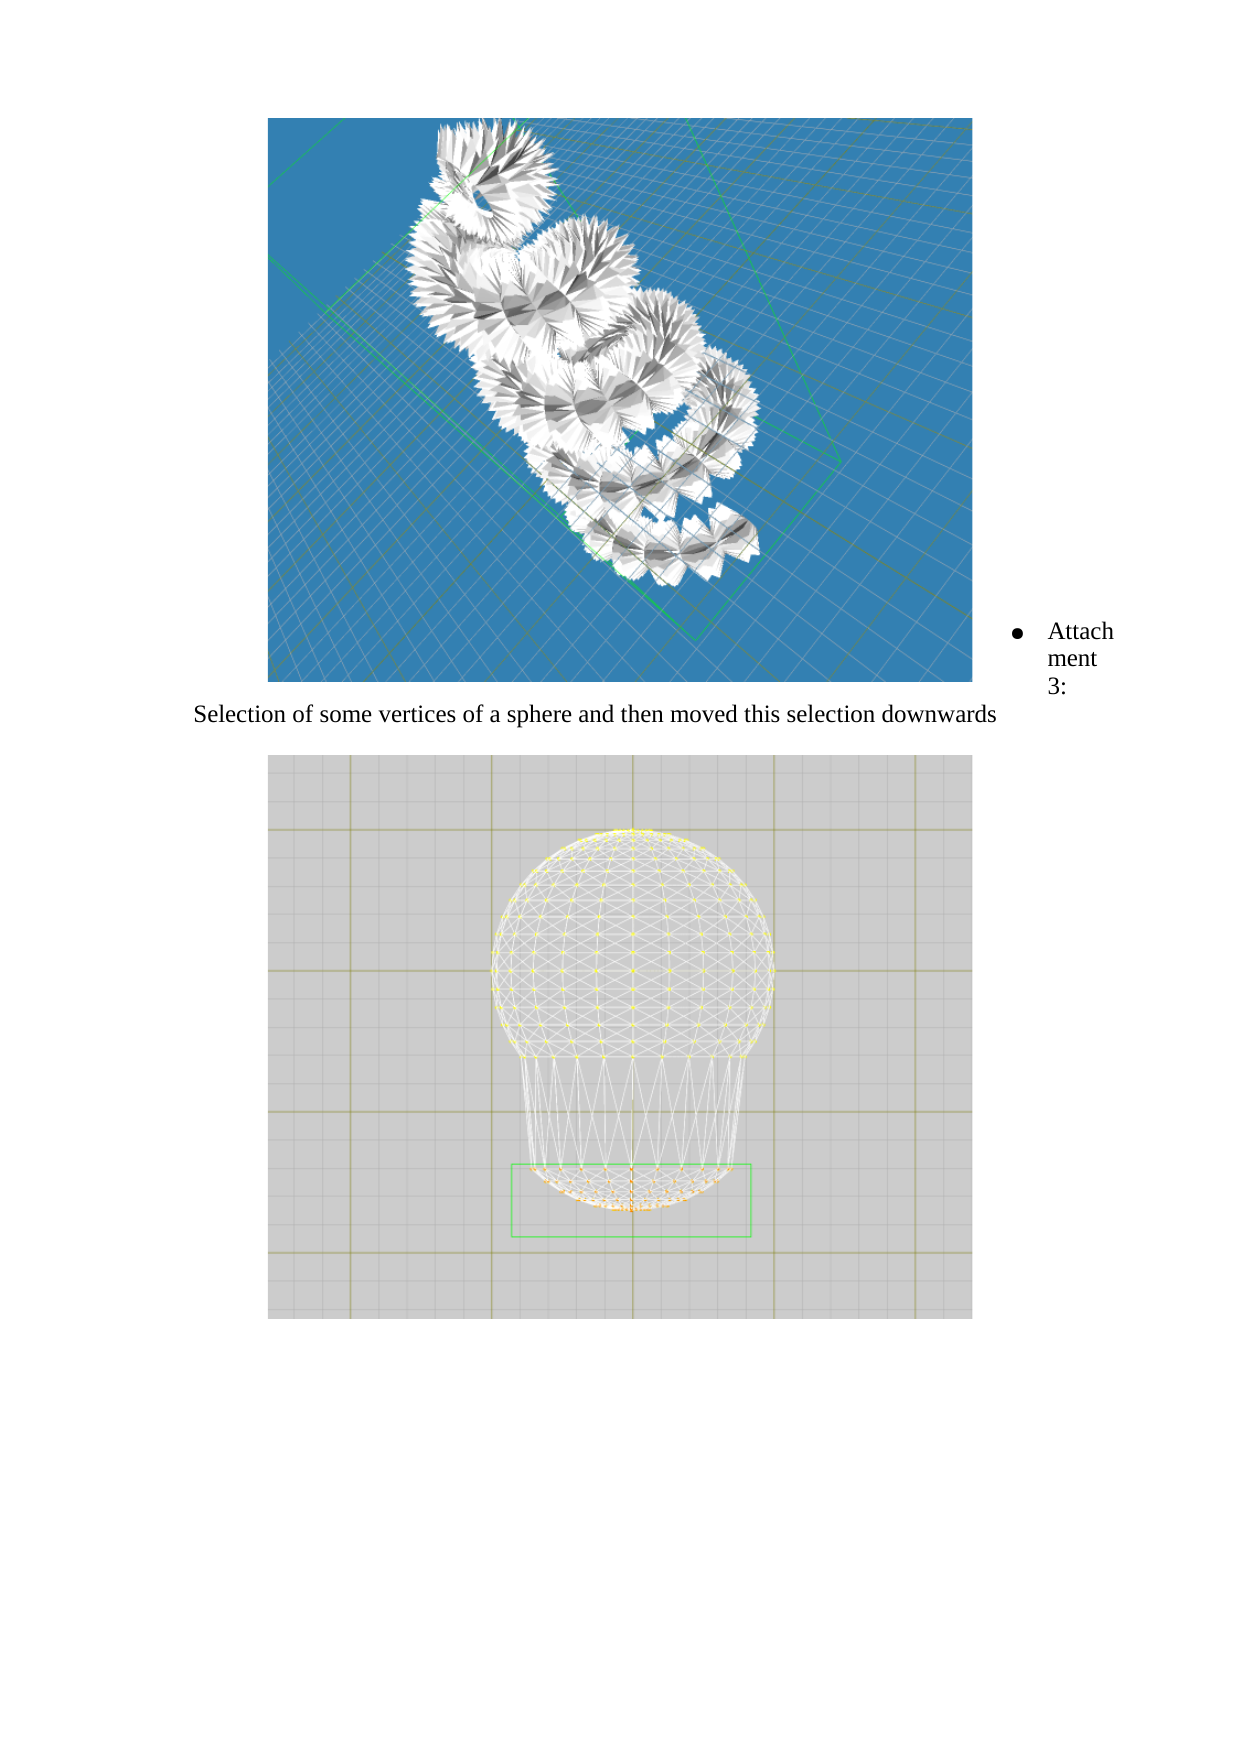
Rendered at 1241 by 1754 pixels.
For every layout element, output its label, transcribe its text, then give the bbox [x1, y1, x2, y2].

picture [267, 118, 973, 682]
list Attachment 3: Selection of some vertices of a sphere and then moved this selection downwards [156, 617, 1122, 728]
picture [267, 755, 973, 1319]
